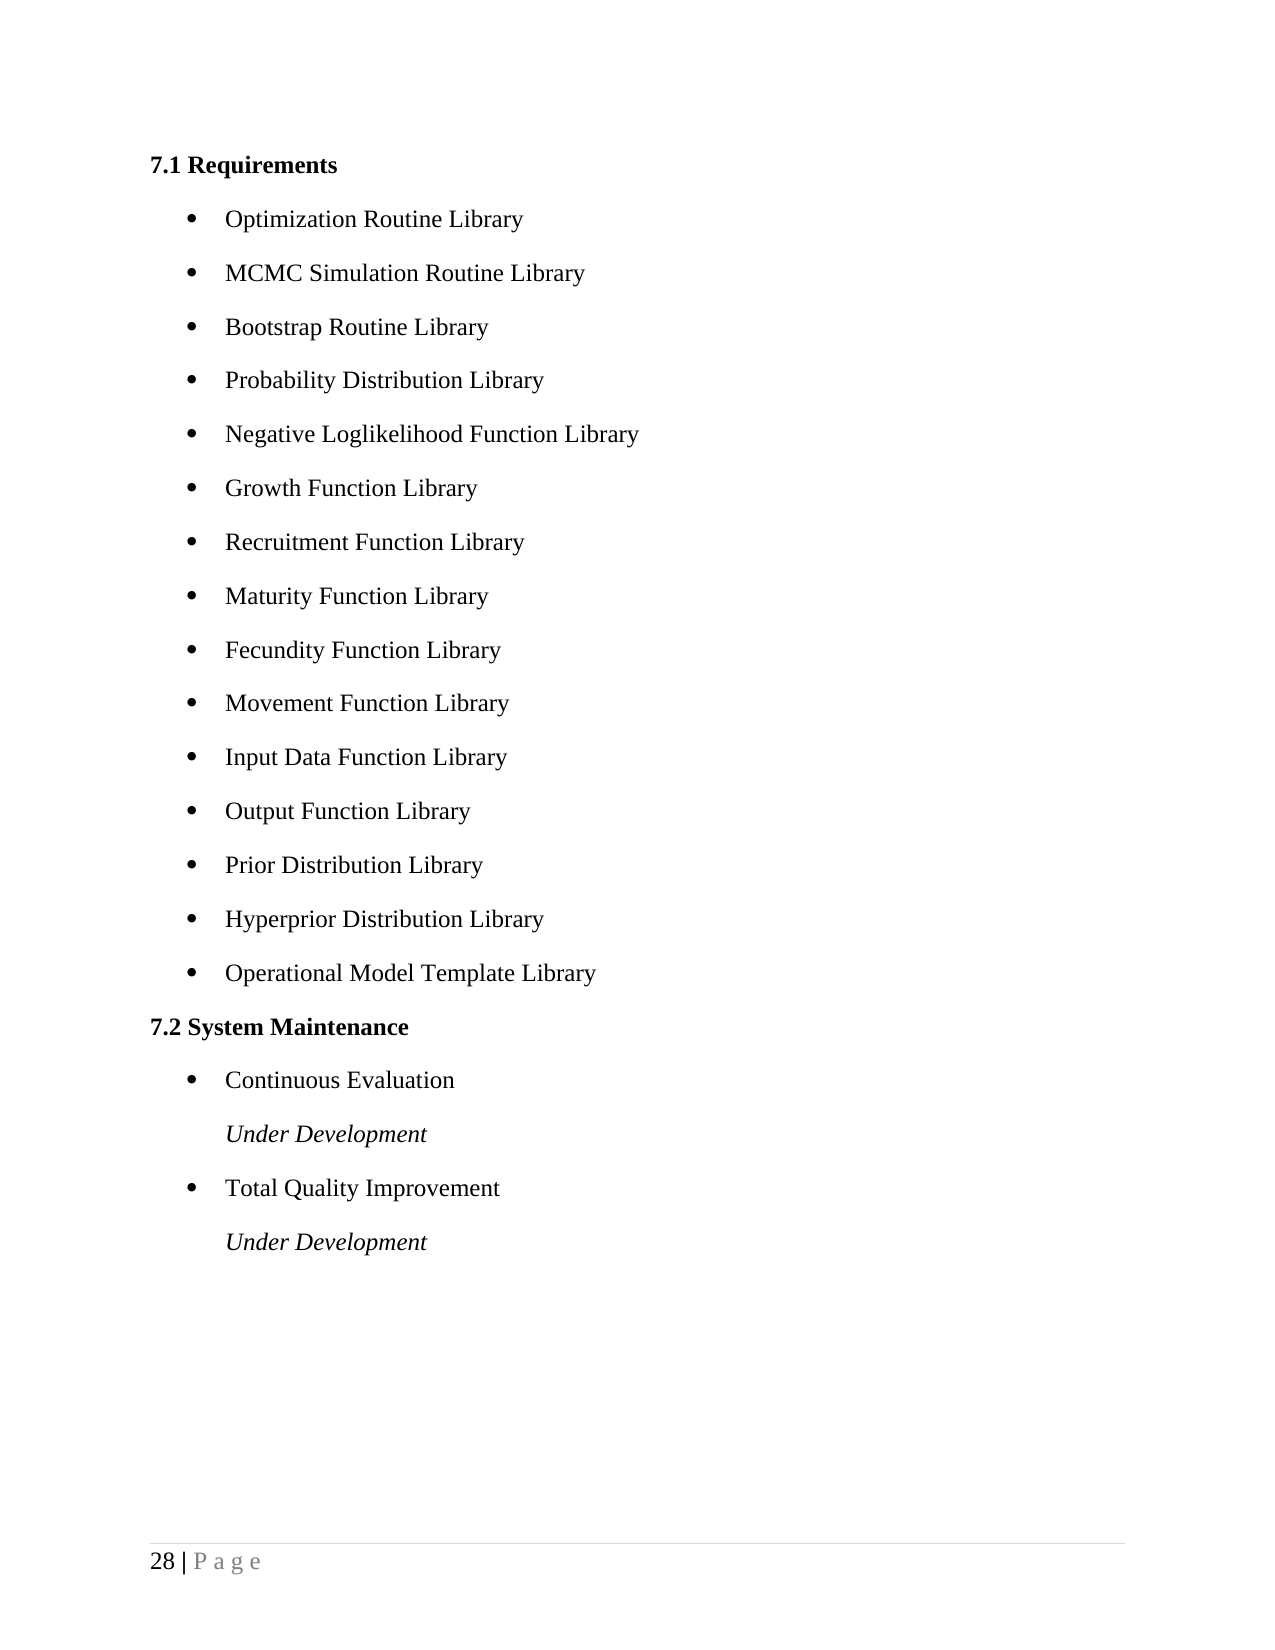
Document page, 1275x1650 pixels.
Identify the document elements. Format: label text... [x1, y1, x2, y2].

list Movement Function Library [187, 688, 1125, 717]
list Under Development [225, 1227, 1125, 1256]
list Negative Loglikelihood Function Library [187, 419, 1125, 448]
list Probability Distribution Library [187, 365, 1125, 394]
list MCMC Simulation Routine Library [187, 258, 1125, 286]
list Fecundity Function Library [187, 635, 1125, 663]
list Total Quality Improvement [187, 1173, 1125, 1202]
list Bootstrap Routine Library [187, 312, 1125, 340]
list Optimization Routine Library [187, 204, 1125, 233]
text 7.2 System Maintenance [150, 1012, 1125, 1040]
list Operational Model Template Library [187, 958, 1125, 987]
list Growth Function Library [187, 473, 1125, 502]
list Maturity Function Library [187, 581, 1125, 609]
list Prior Distribution Library [187, 850, 1125, 879]
list Under Development [225, 1119, 1125, 1148]
list Continuous Evaluation [187, 1066, 1125, 1094]
list Hyperprior Distribution Library [187, 904, 1125, 933]
list Recruitment Function Library [187, 527, 1125, 556]
text 7.1 Requirements [150, 150, 1125, 179]
list Output Function Library [187, 796, 1125, 825]
list Input Data Function Library [187, 742, 1125, 771]
